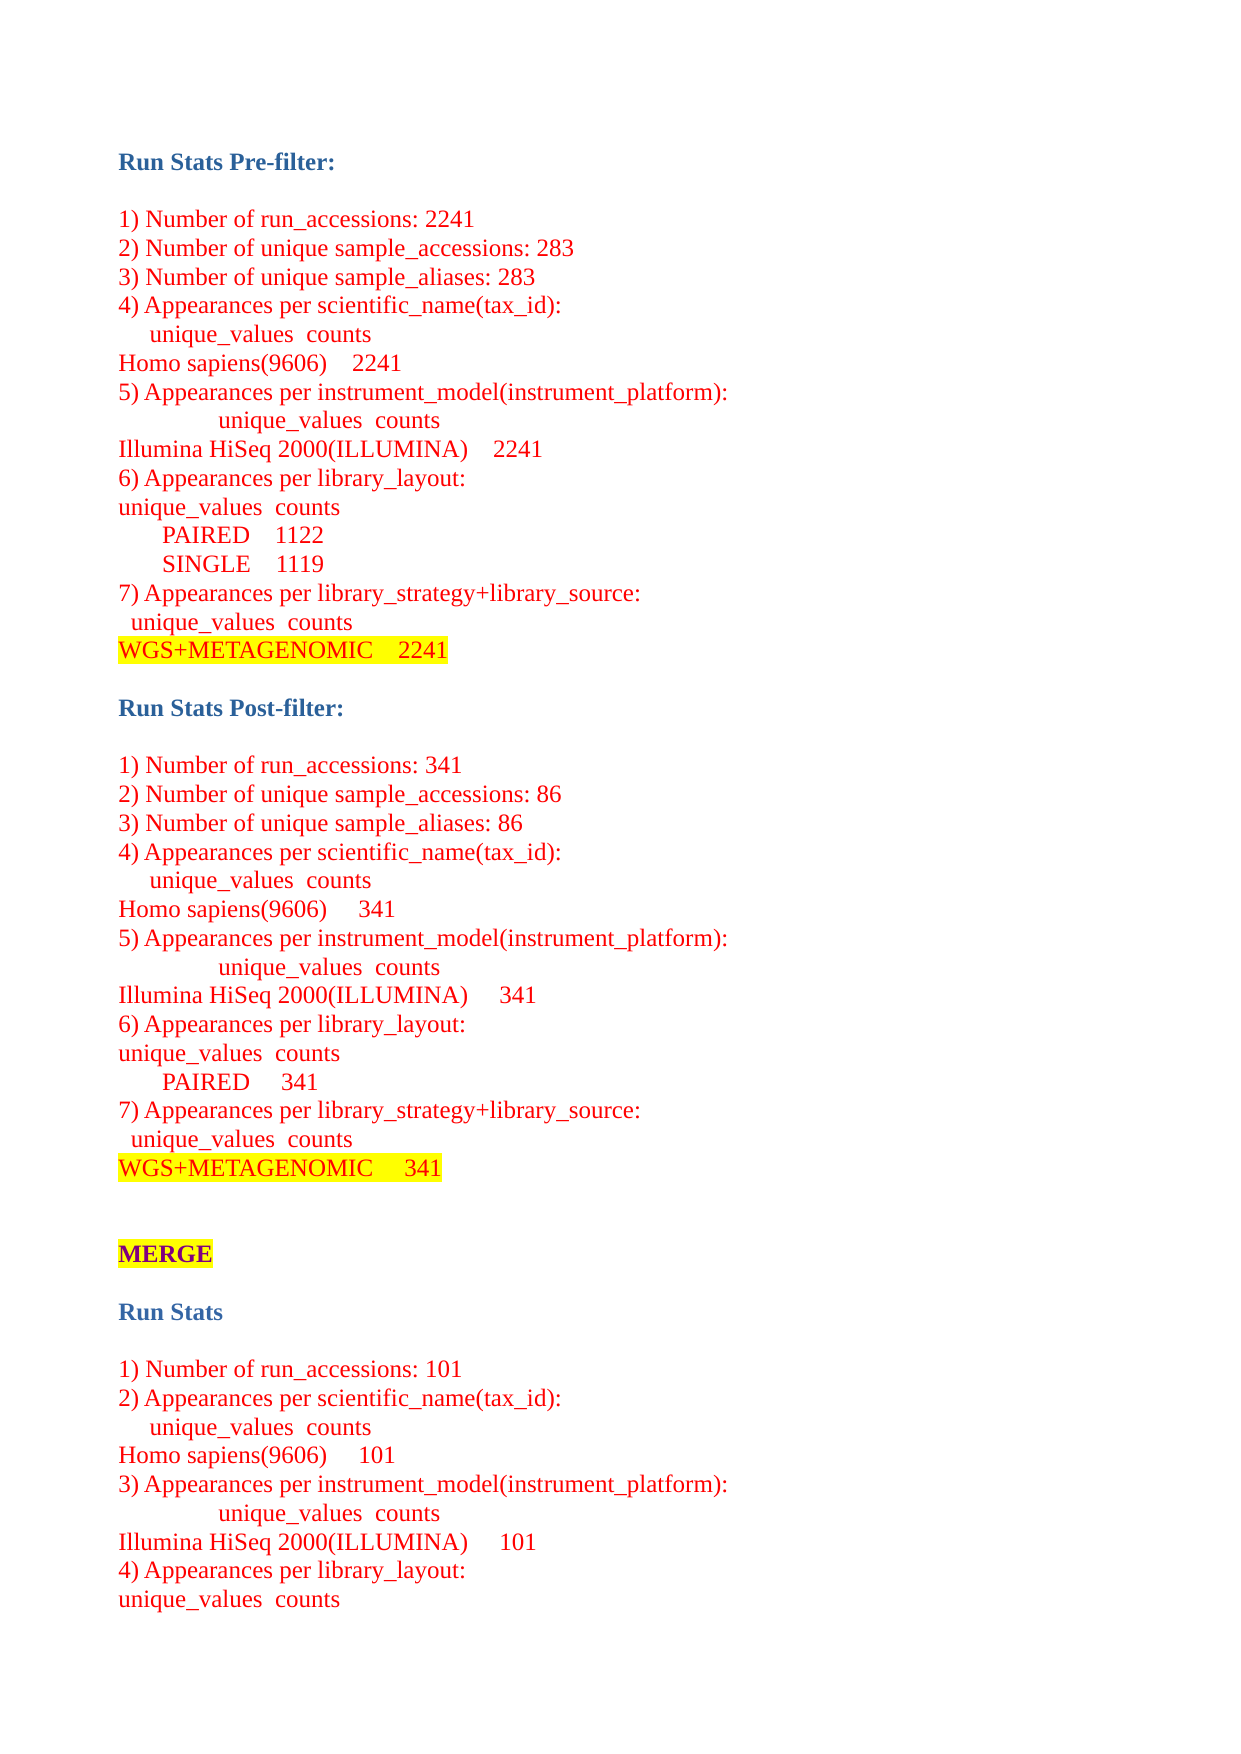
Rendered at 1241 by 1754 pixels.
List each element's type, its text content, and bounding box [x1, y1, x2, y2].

text WGS+METAGENOMIC 2241 [118, 636, 1122, 664]
text 4) Appearances per scientific_name(tax_id): [118, 837, 1122, 866]
text 1) Number of run_accessions: 101 [118, 1354, 1122, 1383]
text WGS+METAGENOMIC 341 [118, 1153, 1122, 1182]
text unique_values counts [118, 1412, 1122, 1441]
text PAIRED 341 [118, 1067, 1122, 1096]
text Illumina HiSeq 2000(ILLUMINA) 2241 [118, 434, 1122, 463]
text Homo sapiens(9606) 341 [118, 894, 1122, 923]
text MERGE [118, 1239, 1122, 1268]
text 3) Number of unique sample_aliases: 86 [118, 808, 1122, 837]
text 5) Appearances per instrument_model(instrument_platform): [118, 923, 1122, 952]
text 5) Appearances per instrument_model(instrument_platform): [118, 377, 1122, 406]
text PAIRED 1122 [118, 521, 1122, 549]
text 4) Appearances per scientific_name(tax_id): [118, 291, 1122, 319]
text unique_values counts [118, 1498, 1122, 1527]
text 2) Appearances per scientific_name(tax_id): [118, 1383, 1122, 1412]
text SINGLE 1119 [118, 549, 1122, 578]
text 3) Appearances per instrument_model(instrument_platform): [118, 1469, 1122, 1498]
text unique_values counts [118, 1038, 1122, 1067]
text Illumina HiSeq 2000(ILLUMINA) 341 [118, 981, 1122, 1009]
text unique_values counts [118, 492, 1122, 521]
text 3) Number of unique sample_aliases: 283 [118, 262, 1122, 291]
text 6) Appearances per library_layout: [118, 1009, 1122, 1038]
text unique_values counts [118, 607, 1122, 636]
text unique_values counts [118, 406, 1122, 434]
text unique_values counts [118, 1124, 1122, 1153]
text Homo sapiens(9606) 101 [118, 1441, 1122, 1469]
text Illumina HiSeq 2000(ILLUMINA) 101 [118, 1527, 1122, 1556]
text 6) Appearances per library_layout: [118, 463, 1122, 492]
text 7) Appearances per library_strategy+library_source: [118, 578, 1122, 607]
text Run Stats [118, 1297, 1122, 1326]
text 7) Appearances per library_strategy+library_source: [118, 1096, 1122, 1124]
text unique_values counts [118, 952, 1122, 981]
text unique_values counts [118, 319, 1122, 348]
text unique_values counts [118, 866, 1122, 894]
text 2) Number of unique sample_accessions: 283 [118, 233, 1122, 262]
text 4) Appearances per library_layout: [118, 1556, 1122, 1584]
text 2) Number of unique sample_accessions: 86 [118, 779, 1122, 808]
text 1) Number of run_accessions: 341 [118, 751, 1122, 779]
text unique_values counts [118, 1584, 1122, 1613]
text 1) Number of run_accessions: 2241 [118, 204, 1122, 233]
text Run Stats Pre-filter: [118, 147, 1122, 176]
text Run Stats Post-filter: [118, 693, 1122, 722]
text Homo sapiens(9606) 2241 [118, 348, 1122, 377]
